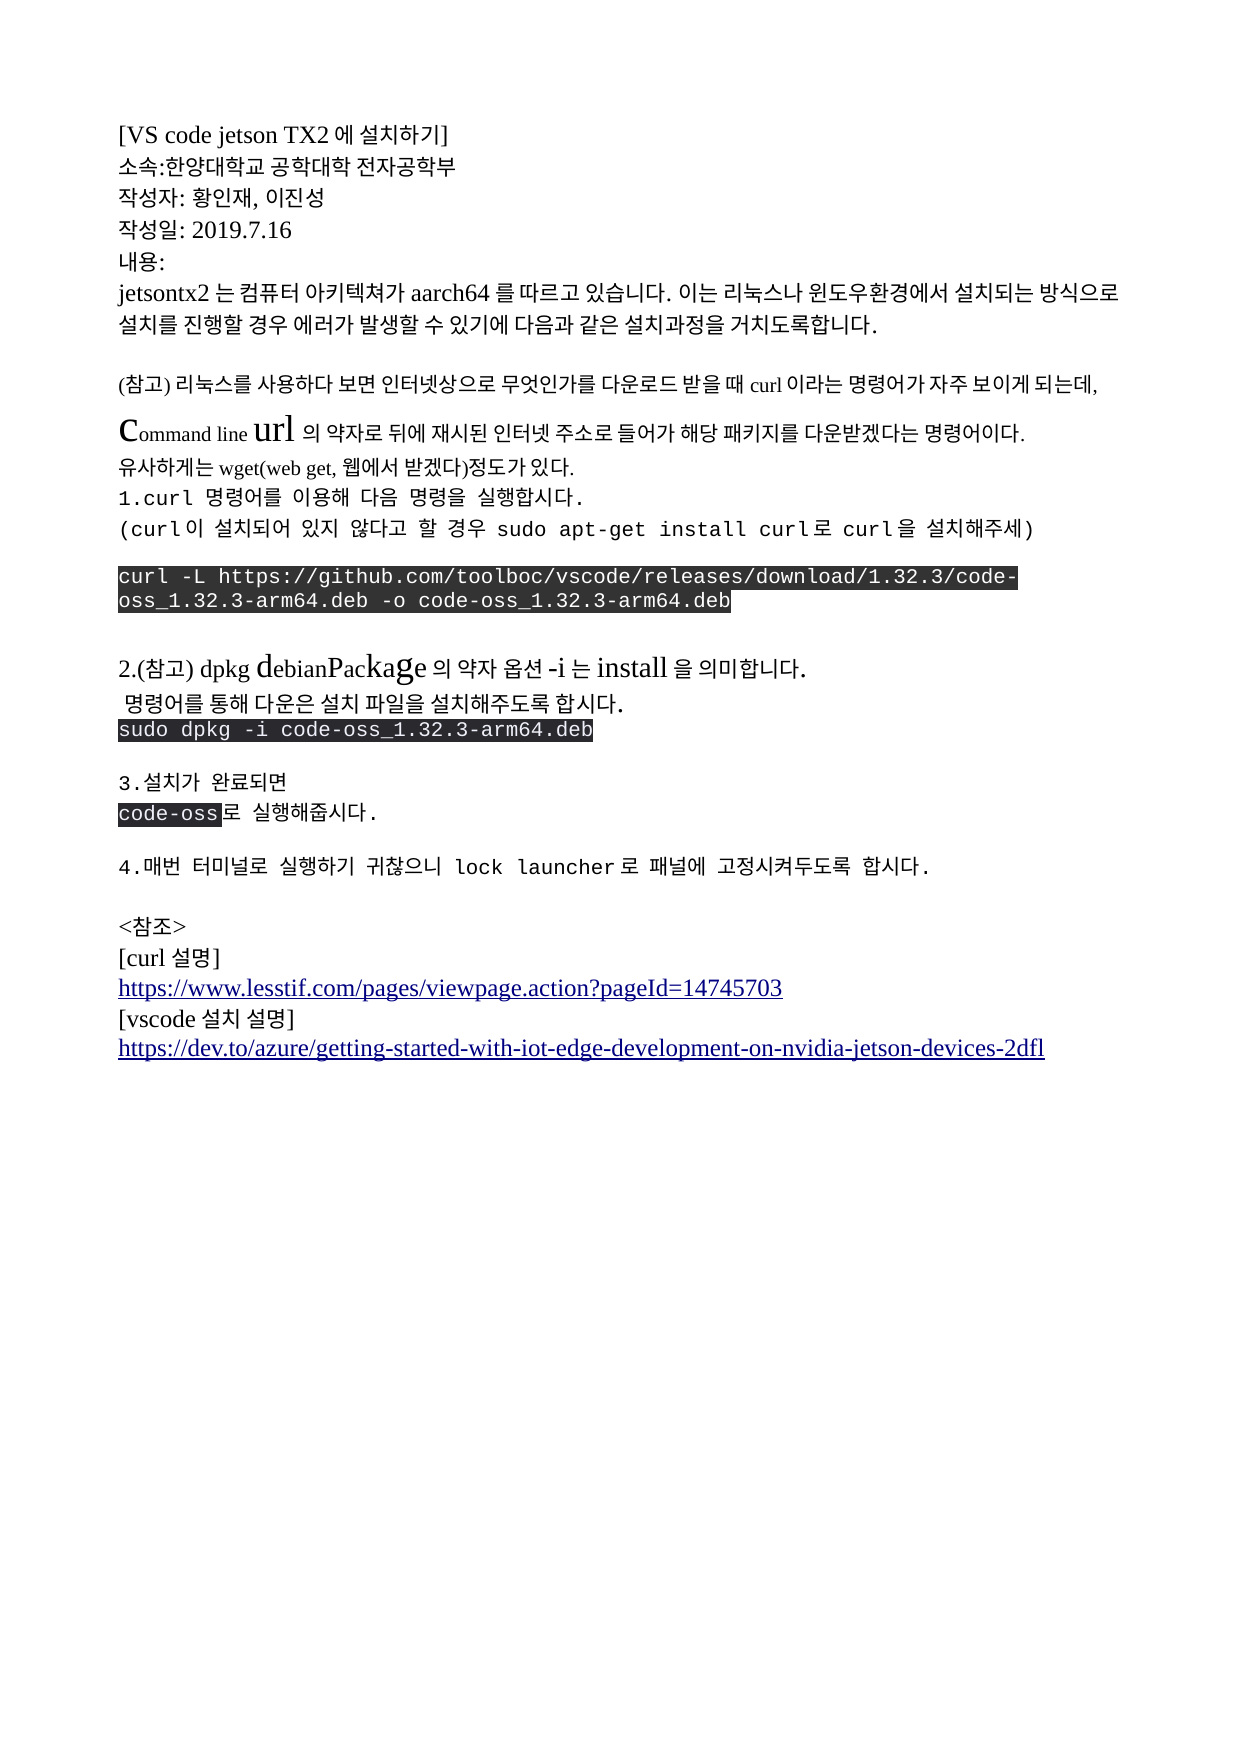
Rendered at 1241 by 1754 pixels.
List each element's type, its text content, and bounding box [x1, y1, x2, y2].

text 3.설치가 완료되면 [118, 766, 1122, 797]
text jetsontx2는 컴퓨터 아키텍쳐가 aarch64를 따르고 있습니다. 이는 리눅스나 윈도우환경에서 설치되는 방식으로 설치를 진행할 경우 에러가 발생할 수 있기에 다음과 같은 설치과정을 거치도록합니다. [118, 276, 1122, 340]
text 명령어를 통해 다운은 설치 파일을 설치해주도록 합시다. [118, 685, 1122, 719]
text https://dev.to/azure/getting-started-with-iot-edge-development-on-nvidia-jetson-devices-2dfl [118, 1033, 1122, 1062]
text 작성자: 황인재, 이진성 [118, 181, 1122, 213]
text 2.(참고) dpkg debianPackage의 약자 옵션 -i는 install을 의미합니다. [118, 642, 1122, 685]
text sudo dpkg -i code-oss_1.32.3-arm64.deb [118, 719, 1122, 742]
text code-oss로 실행해줍시다. [118, 797, 1122, 827]
text 작성일: 2019.7.16 [118, 213, 1122, 245]
text 4.매번 터미널로 실행하기 귀찮으니 lock launcher로 패널에 고정시켜두도록 합시다. [118, 851, 1122, 881]
text https://www.lesstif.com/pages/viewpage.action?pageId=14745703 [118, 973, 1122, 1002]
text 1.curl 명령어를 이용해 다음 명령을 실행합시다. [118, 482, 1122, 512]
text 소속:한양대학교 공학대학 전자공학부 [118, 150, 1122, 181]
text [curl 설명] [118, 941, 1122, 973]
text (curl이 설치되어 있지 않다고 할 경우 sudo apt-get install curl로 curl을 설치해주세) [118, 512, 1122, 542]
text <참조> [118, 910, 1122, 941]
text [vscode설치 설명] [118, 1002, 1122, 1033]
text (참고) 리눅스를 사용하다 보면 인터넷상으로 무엇인가를 다운로드 받을 때 curl이라는 명령어가 자주 보이게 되는데, command line url의 약자로 뒤에 재시된 인터넷 주소로 들어가 해당 패키지를 다운받겠다는 명령어이다. 유사하게는 wget(web get, 웹에서 받겠다)정도가 있다. [118, 368, 1122, 482]
text curl -L https://github.com/toolboc/vscode/releases/download/1.32.3/code-oss_1.32.3-arm64.deb -o code-oss_1.32.3-arm64.deb [118, 566, 1122, 613]
text 내용: [118, 245, 1122, 276]
text [VS code jetson TX2에 설치하기] [118, 118, 1122, 150]
